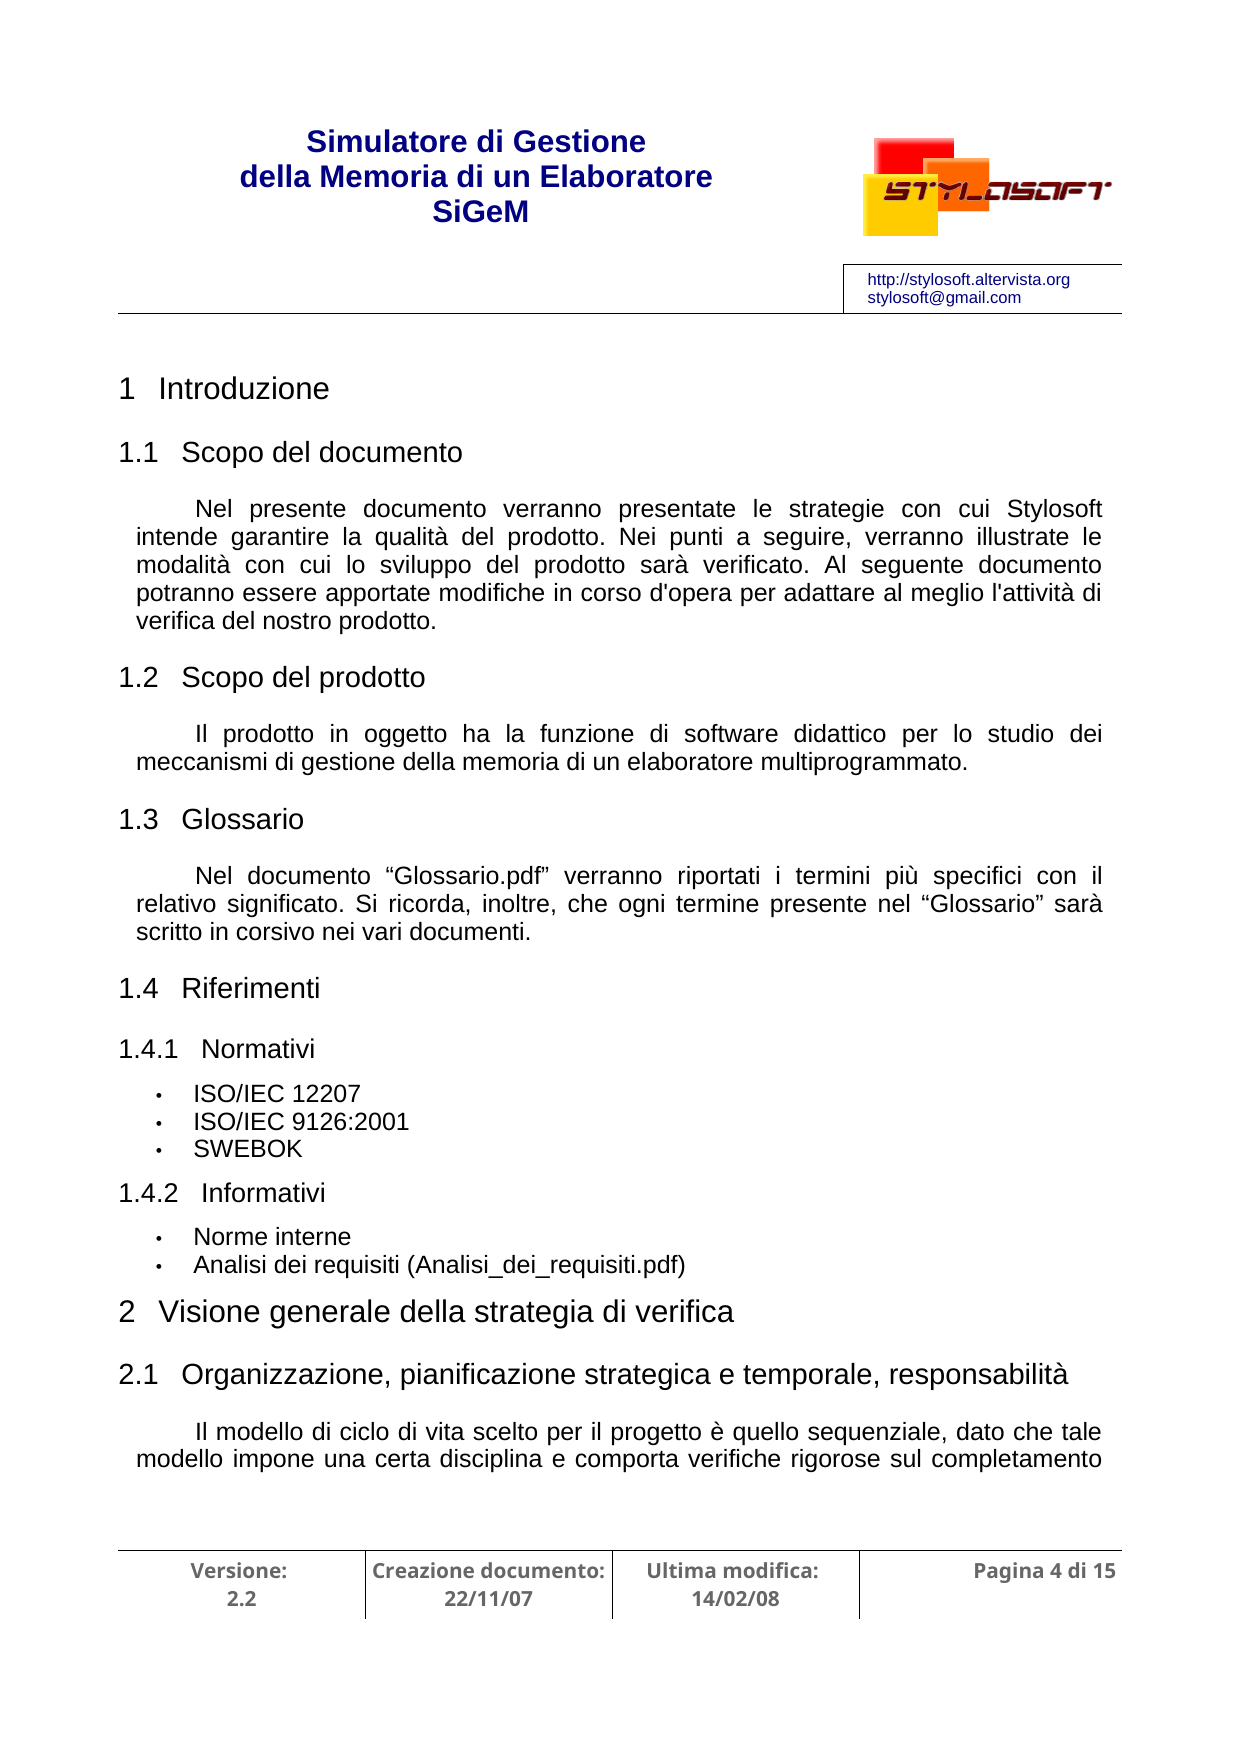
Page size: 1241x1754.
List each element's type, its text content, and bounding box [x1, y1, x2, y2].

subtitle Riferimenti [118, 972, 1122, 1005]
subtitle Introduzione [118, 371, 1122, 406]
list ISO/IEC 9126:2001 [156, 1107, 1122, 1135]
list Norme interne [156, 1223, 1122, 1251]
text Il modello di ciclo di vita scelto per il progetto è quello sequenziale, dato che tale modello impone una certa disciplina e comporta verifiche rigorose sul completamento [136, 1417, 1104, 1473]
subtitle Informativi [118, 1178, 1122, 1208]
list Analisi dei requisiti (Analisi_dei_requisiti.pdf) [156, 1251, 1122, 1279]
text Nel presente documento verranno presentate le strategie con cui Stylosoft intende garantire la qualità del prodotto. Nei punti a seguire, verranno illustrate le modalità con cui lo sviluppo del prodotto sarà verificato. Al seguente documento potranno essere apportate modifiche in corso d'opera per adattare al meglio l'attività di verifica del nostro prodotto. [136, 495, 1104, 634]
list SWEBOK [156, 1135, 1122, 1163]
list ISO/IEC 12207 [156, 1079, 1122, 1107]
subtitle Visione generale della strategia di verifica [118, 1294, 1122, 1329]
subtitle Glossario [118, 803, 1122, 835]
subtitle Normativi [118, 1034, 1122, 1065]
text Il prodotto in oggetto ha la funzione di software didattico per lo studio dei meccanismi di gestione della memoria di un elaboratore multiprogrammato. [136, 720, 1104, 776]
subtitle Scopo del documento [118, 436, 1122, 468]
subtitle Organizzazione, pianificazione strategica e temporale, responsabilità [118, 1358, 1122, 1391]
subtitle Scopo del prodotto [118, 661, 1122, 694]
text Nel documento “Glossario.pdf” verranno riportati i termini più specifici con il relativo significato. Si ricorda, inoltre, che ogni termine presente nel “Glossario” sarà scritto in corsivo nei vari documenti. [136, 862, 1104, 946]
picture [848, 123, 1117, 247]
